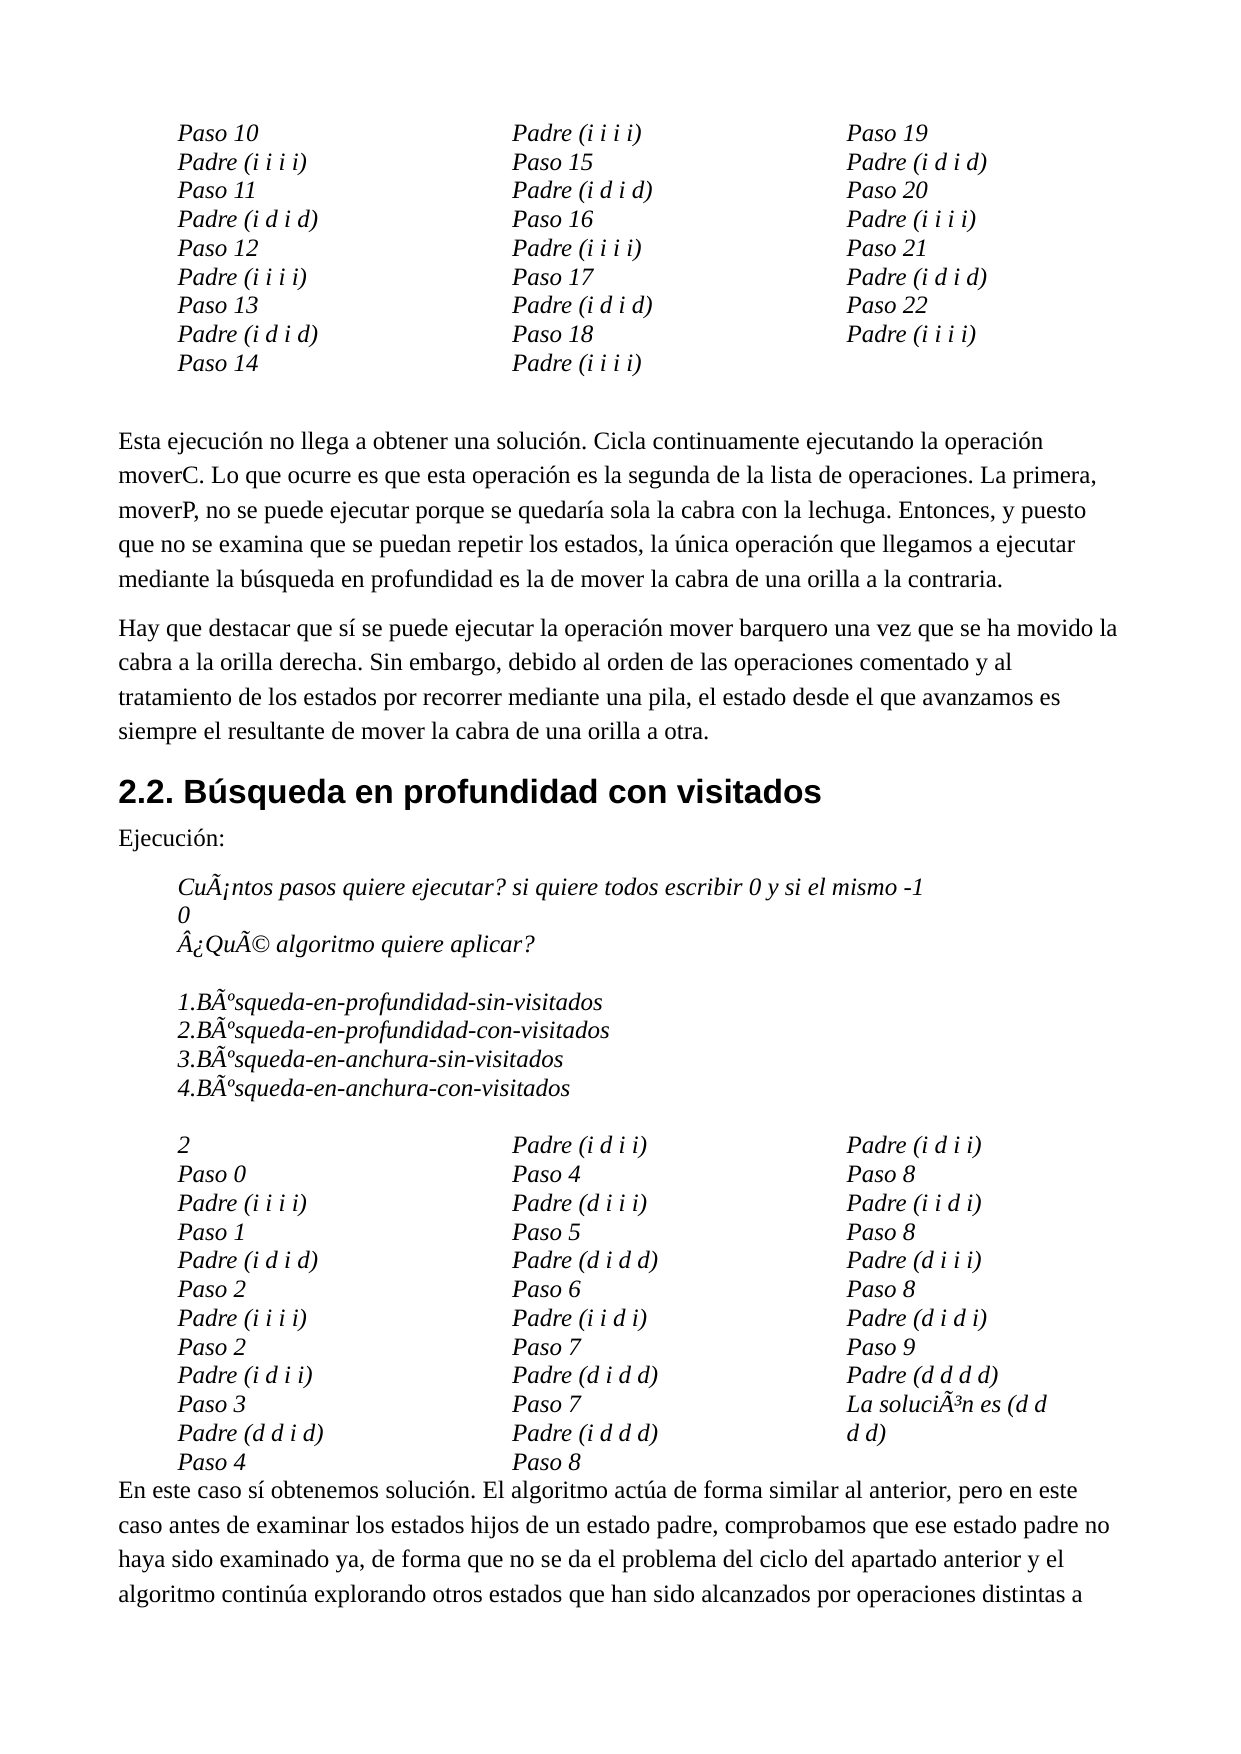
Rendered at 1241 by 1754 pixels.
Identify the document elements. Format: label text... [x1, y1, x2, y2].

text Padre (i d i d) [846, 147, 1063, 176]
text Padre (d i d i) [846, 1303, 1063, 1332]
text 2.BÃºsqueda-en-profundidad-con-visitados [177, 1016, 1063, 1044]
text Paso 8 [846, 1274, 1063, 1303]
text Paso 10 [177, 118, 394, 147]
text Paso 1 [177, 1217, 394, 1246]
text Paso 9 [846, 1332, 1063, 1361]
text Esta ejecución no llega a obtener una solución. Cicla continuamente ejecutando la operación moverC. Lo que ocurre es que esta operación es la segunda de la lista de operaciones. La primera, moverP, no se puede ejecutar porque se quedaría sola la cabra con la lechuga. Entonces, y puesto que no se examina que se puedan repetir los estados, la única operación que llegamos a ejecutar mediante la búsqueda en profundidad es la de mover la cabra de una orilla a la contraria. [118, 426, 1122, 593]
text Paso 15 [512, 147, 728, 176]
subtitle 2.2. Búsqueda en profundidad con visitados [118, 772, 1122, 810]
text Padre (d i d d) [512, 1361, 728, 1389]
text 4.BÃºsqueda-en-anchura-con-visitados [177, 1073, 1063, 1102]
text Padre (i d i d) [512, 176, 728, 204]
text Paso 17 [512, 262, 728, 291]
text Paso 8 [846, 1217, 1063, 1246]
text Paso 7 [512, 1389, 728, 1418]
text Paso 6 [512, 1274, 728, 1303]
text Padre (i d i i) [846, 1131, 1063, 1159]
text Padre (i i d i) [512, 1303, 728, 1332]
text Padre (d i d d) [512, 1246, 728, 1274]
text Padre (i d i d) [846, 262, 1063, 291]
text Paso 12 [177, 233, 394, 262]
text En este caso sí obtenemos solución. El algoritmo actúa de forma similar al anterior, pero en este caso antes de examinar los estados hijos de un estado padre, comprobamos que ese estado padre no haya sido examinado ya, de forma que no se da el problema del ciclo del apartado anterior y el algoritmo continúa explorando otros estados que han sido alcanzados por operaciones distintas a [118, 1476, 1122, 1608]
text Padre (i d i d) [177, 1246, 394, 1274]
text Padre (i d i d) [177, 319, 394, 348]
text Paso 3 [177, 1389, 394, 1418]
text Hay que destacar que sí se puede ejecutar la operación mover barquero una vez que se ha movido la cabra a la orilla derecha. Sin embargo, debido al orden de las operaciones comentado y al tratamiento de los estados por recorrer mediante una pila, el estado desde el que avanzamos es siempre el resultante de mover la cabra de una orilla a otra. [118, 613, 1122, 745]
text Padre (d d i d) [177, 1418, 394, 1447]
text Paso 18 [512, 319, 728, 348]
text Padre (i d i i) [177, 1361, 394, 1389]
text Padre (d d d d) [846, 1361, 1063, 1389]
text Paso 4 [512, 1159, 728, 1188]
text Padre (i i i i) [177, 147, 394, 176]
text Paso 4 [177, 1447, 394, 1476]
text Padre (i i i i) [512, 233, 728, 262]
text Paso 22 [846, 291, 1063, 319]
text Paso 8 [512, 1447, 728, 1476]
text Padre (i i i i) [177, 1188, 394, 1217]
text Padre (i i i i) [512, 118, 728, 147]
text Padre (i d d d) [512, 1418, 728, 1447]
text La soluciÃ³n es (d d d d) [846, 1389, 1063, 1447]
text Paso 20 [846, 176, 1063, 204]
text Padre (i d i d) [512, 291, 728, 319]
text Padre (i i i i) [177, 262, 394, 291]
text Paso 14 [177, 348, 394, 377]
text 0 [177, 901, 1063, 929]
text Padre (i i i i) [177, 1303, 394, 1332]
text Paso 21 [846, 233, 1063, 262]
text Paso 0 [177, 1159, 394, 1188]
text Paso 5 [512, 1217, 728, 1246]
text Padre (i i i i) [512, 348, 728, 377]
text Padre (i d i i) [512, 1131, 728, 1159]
text Paso 7 [512, 1332, 728, 1361]
text 3.BÃºsqueda-en-anchura-sin-visitados [177, 1044, 1063, 1073]
text Ejecución: [118, 823, 1122, 852]
text 1.BÃºsqueda-en-profundidad-sin-visitados [177, 987, 1063, 1016]
text Paso 8 [846, 1159, 1063, 1188]
text 2 [177, 1131, 394, 1159]
text Paso 2 [177, 1274, 394, 1303]
text Paso 13 [177, 291, 394, 319]
text Padre (i d i d) [177, 204, 394, 233]
text Â¿QuÃ© algoritmo quiere aplicar? [177, 929, 1063, 958]
text CuÃ¡ntos pasos quiere ejecutar? si quiere todos escribir 0 y si el mismo -1 [177, 872, 1063, 901]
text Padre (i i i i) [846, 204, 1063, 233]
text Padre (i i d i) [846, 1188, 1063, 1217]
text Paso 2 [177, 1332, 394, 1361]
text Paso 16 [512, 204, 728, 233]
text Paso 19 [846, 118, 1063, 147]
text Padre (d i i i) [846, 1246, 1063, 1274]
text Padre (d i i i) [512, 1188, 728, 1217]
text Padre (i i i i) [846, 319, 1063, 348]
text Paso 11 [177, 176, 394, 204]
